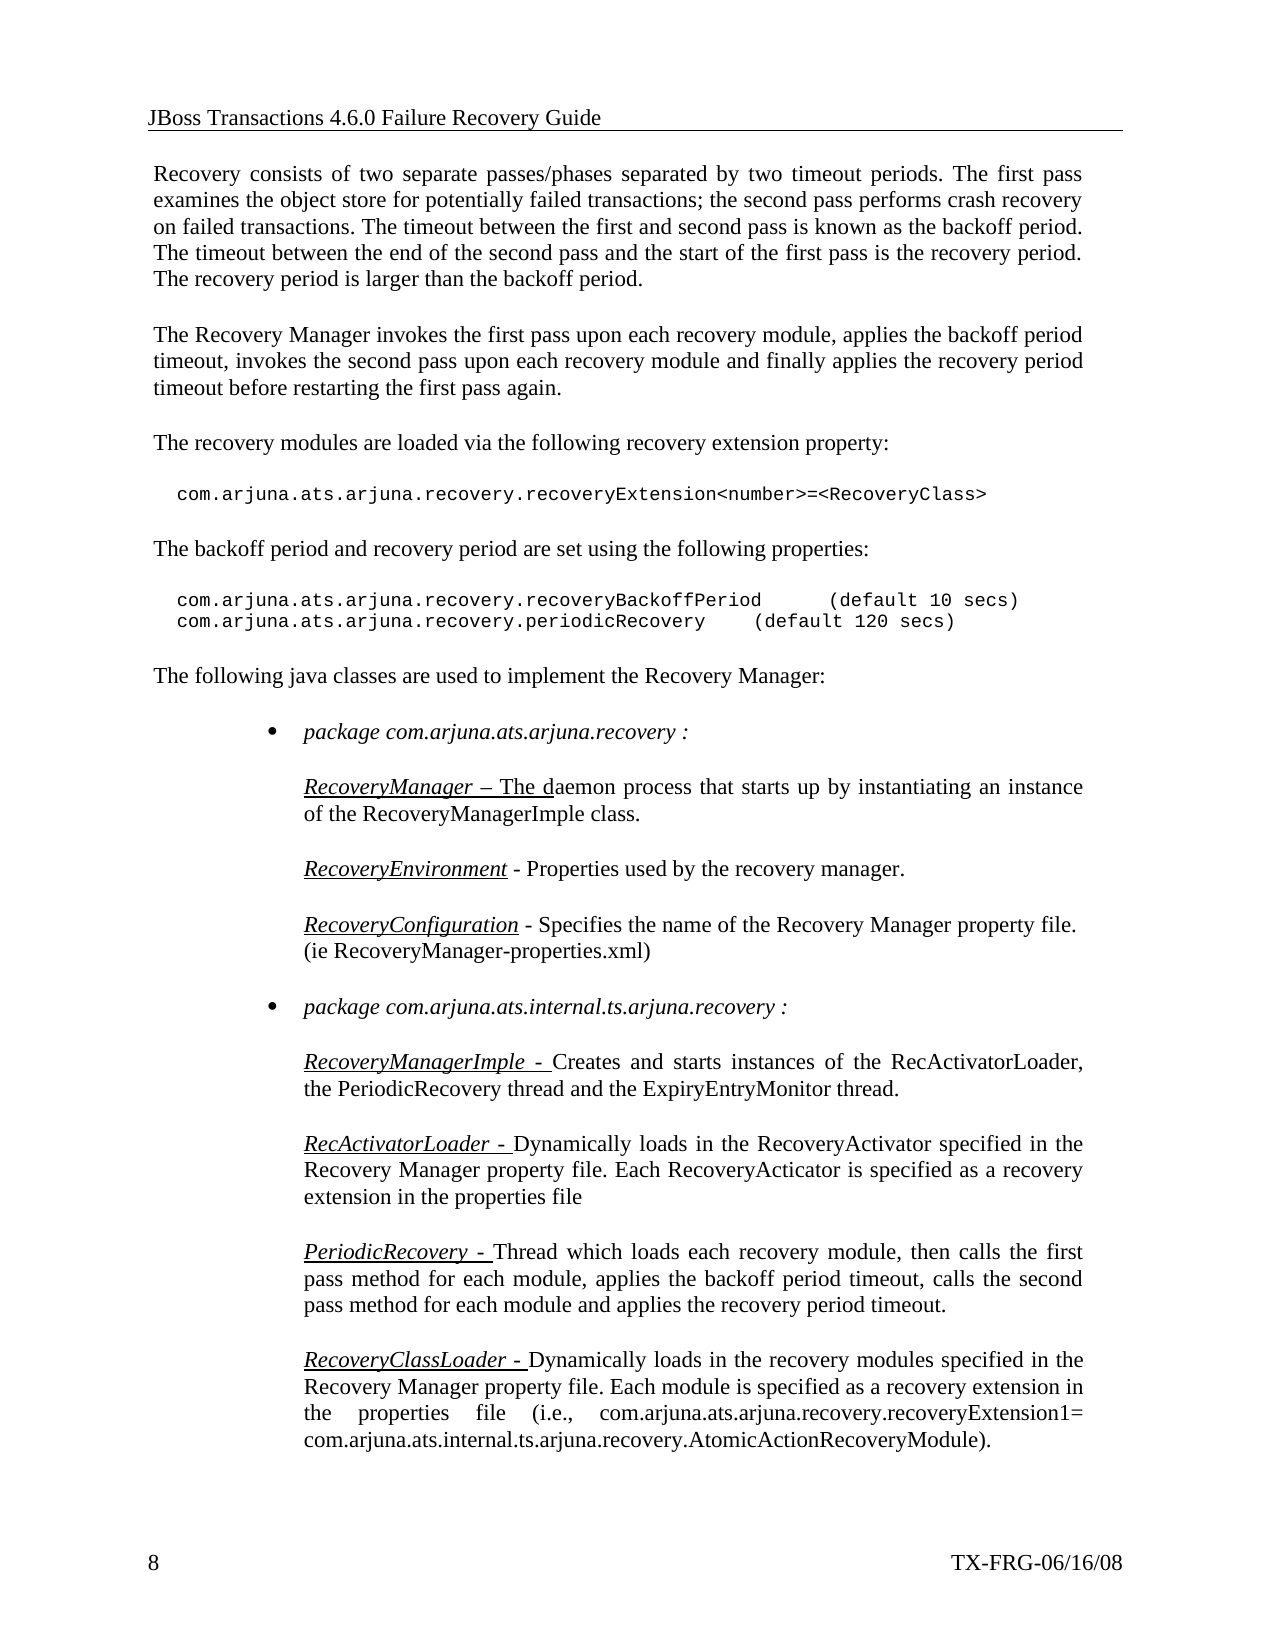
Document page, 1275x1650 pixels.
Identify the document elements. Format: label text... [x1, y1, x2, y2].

text com.arjuna.ats.arjuna.recovery.recoveryExtension<number>=<RecoveryClass> [153, 485, 1084, 506]
list RecoveryClassLoader - Dynamically loads in the recovery modules specified in the Recovery Manager property file. Each module is specified as a recovery extension in the properties file (i.e., com.arjuna.ats.arjuna.recovery.recoveryExtension1= com.arjuna.ats.internal.ts.arjuna.recovery.AtomicActionRecoveryModule). [268, 1347, 1084, 1452]
text com.arjuna.ats.arjuna.recovery.recoveryBackoffPeriod (default 10 secs) [153, 591, 1084, 612]
text com.arjuna.ats.arjuna.recovery.periodicRecovery (default 120 secs) [153, 612, 1084, 633]
text The recovery modules are loaded via the following recovery extension property: [153, 429, 1084, 456]
list RecoveryManagerImple - Creates and starts instances of the RecActivatorLoader, the PeriodicRecovery thread and the ExpiryEntryMonitor thread. [268, 1048, 1084, 1101]
text The backoff period and recovery period are set using the following properties: [153, 535, 1084, 562]
list package com.arjuna.ats.arjuna.recovery : [268, 718, 1084, 744]
list PeriodicRecovery - Thread which loads each recovery module, then calls the first pass method for each module, applies the backoff period timeout, calls the second pass method for each module and applies the recovery period timeout. [268, 1238, 1084, 1317]
list RecoveryEnvironment - Properties used by the recovery manager. [268, 855, 1084, 882]
list RecoveryConfiguration - Specifies the name of the Recovery Manager property file. (ie RecoveryManager-properties.xml) [268, 911, 1084, 963]
text The following java classes are used to implement the Recovery Manager: [153, 662, 1084, 689]
list RecActivatorLoader - Dynamically loads in the RecoveryActivator specified in the Recovery Manager property file. Each RecoveryActicator is specified as a recovery extension in the properties file [268, 1130, 1084, 1209]
text The Recovery Manager invokes the first pass upon each recovery module, applies the backoff period timeout, invokes the second pass upon each recovery module and finally applies the recovery period timeout before restarting the first pass again. [153, 321, 1084, 400]
text Recovery consists of two separate passes/phases separated by two timeout periods. The first pass examines the object store for potentially failed transactions; the second pass performs crash recovery on failed transactions. The timeout between the first and second pass is known as the backoff period. The timeout between the end of the second pass and the start of the first pass is the recovery period. The recovery period is larger than the backoff period. [153, 160, 1084, 292]
list package com.arjuna.ats.internal.ts.arjuna.recovery : [268, 993, 1084, 1019]
list RecoveryManager – The daemon process that starts up by instantiating an instance of the RecoveryManagerImple class. [268, 773, 1084, 826]
